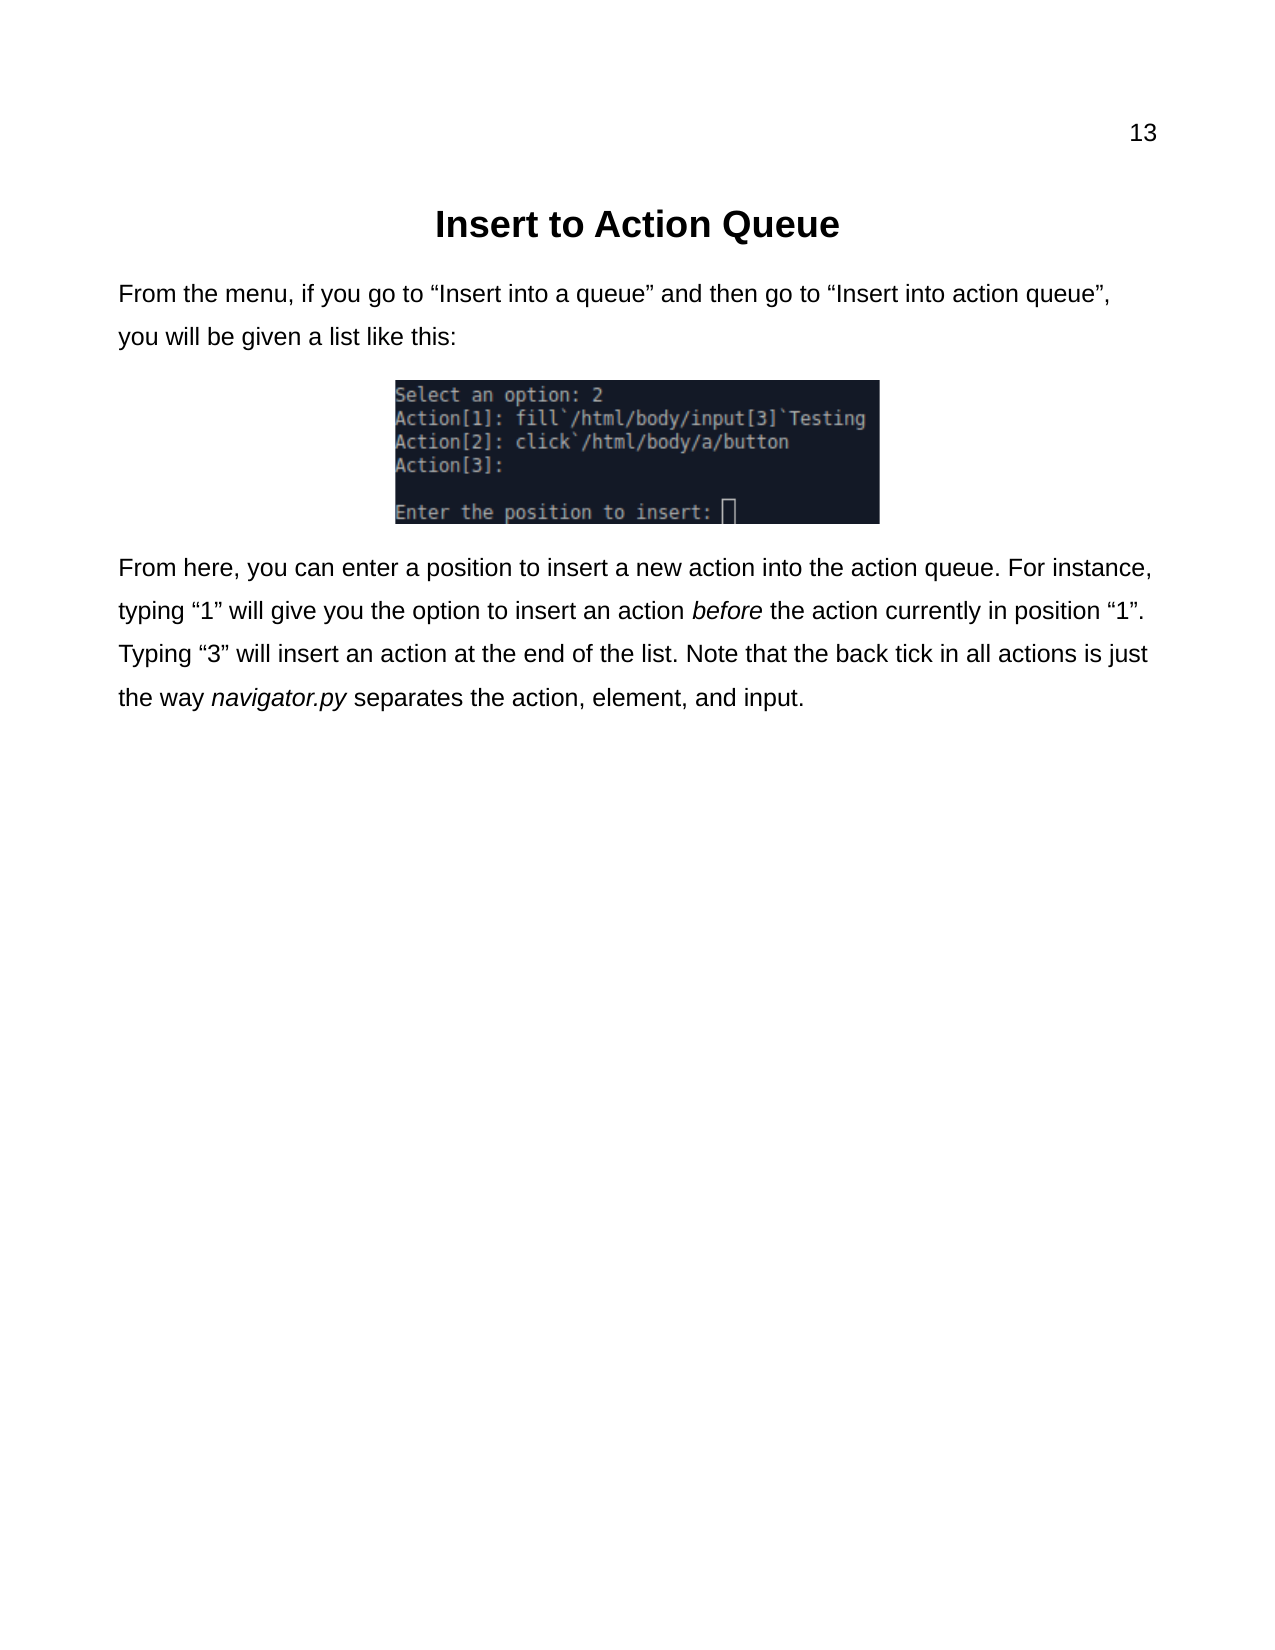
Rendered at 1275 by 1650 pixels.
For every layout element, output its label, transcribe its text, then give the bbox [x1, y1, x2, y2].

picture [395, 380, 880, 524]
text From here, you can enter a position to insert a new action into the action queue. For instance, typing “1” will give you the option to insert an action before the action currently in position “1”. Typing “3” will insert an action at the end of the list. Note that the back tick in all actions is just the way navigator.py separates the action, element, and input. [118, 553, 1157, 711]
subtitle Insert to Action Queue [118, 201, 1157, 245]
text From the menu, if you go to “Insert into a queue” and then go to “Insert into action queue”, you will be given a list like this: [118, 279, 1157, 351]
